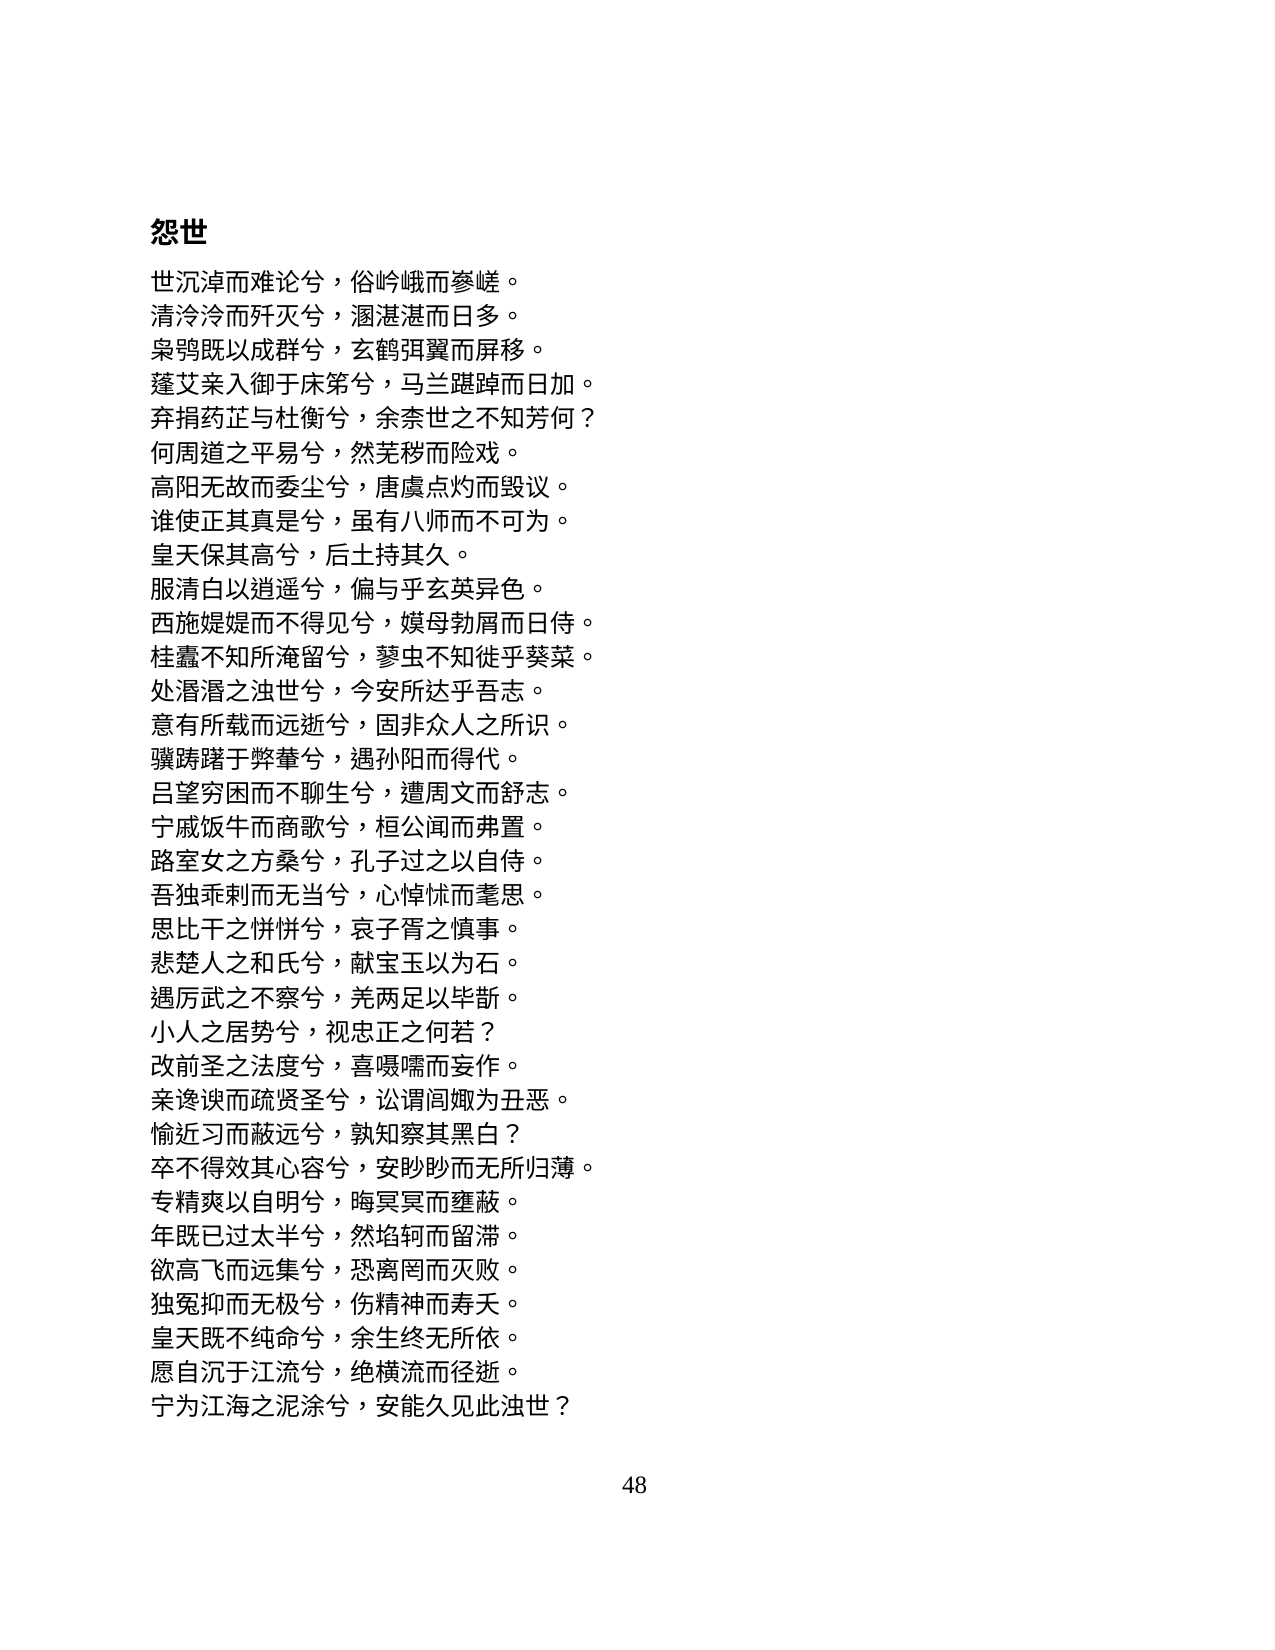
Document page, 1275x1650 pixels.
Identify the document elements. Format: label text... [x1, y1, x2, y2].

subtitle 怨世 [150, 213, 1125, 252]
text 世沉淖而难论兮，俗岒峨而嵾嵯。 清泠泠而歼灭兮，溷湛湛而日多。 枭鸮既以成群兮，玄鹤弭翼而屏移。 蓬艾亲入御于床笫兮，马兰踸踔而日加。 弃捐药芷与杜衡兮，余柰世之不知芳何？ 何周道之平易兮，然芜秽而险戏。 高阳无故而委尘兮，唐虞点灼而毁议。 谁使正其真是兮，虽有八师而不可为。 皇天保其高兮，后土持其久。 服清白以逍遥兮，偏与乎玄英异色。 西施媞媞而不得见兮，嫫母勃屑而日侍。 桂蠹不知所淹留兮，蓼虫不知徙乎葵菜。 处湣湣之浊世兮，今安所达乎吾志。 意有所载而远逝兮，固非众人之所识。 骥踌躇于弊輂兮，遇孙阳而得代。 吕望穷困而不聊生兮，遭周文而舒志。 宁戚饭牛而商歌兮，桓公闻而弗置。 路室女之方桑兮，孔子过之以自侍。 吾独乖剌而无当兮，心悼怵而耄思。 思比干之恲恲兮，哀子胥之慎事。 悲楚人之和氏兮，献宝玉以为石。 遇厉武之不察兮，羌两足以毕斮。 小人之居势兮，视忠正之何若？ 改前圣之法度兮，喜嗫嚅而妄作。 亲谗谀而疏贤圣兮，讼谓闾娵为丑恶。 愉近习而蔽远兮，孰知察其黑白？ 卒不得效其心容兮，安眇眇而无所归薄。 专精爽以自明兮，晦冥冥而壅蔽。 年既已过太半兮，然埳轲而留滞。 欲高飞而远集兮，恐离罔而灭败。 独冤抑而无极兮，伤精神而寿夭。 皇天既不纯命兮，余生终无所依。 愿自沉于江流兮，绝横流而径逝。 宁为江海之泥涂兮，安能久见此浊世？ [150, 265, 1125, 1423]
